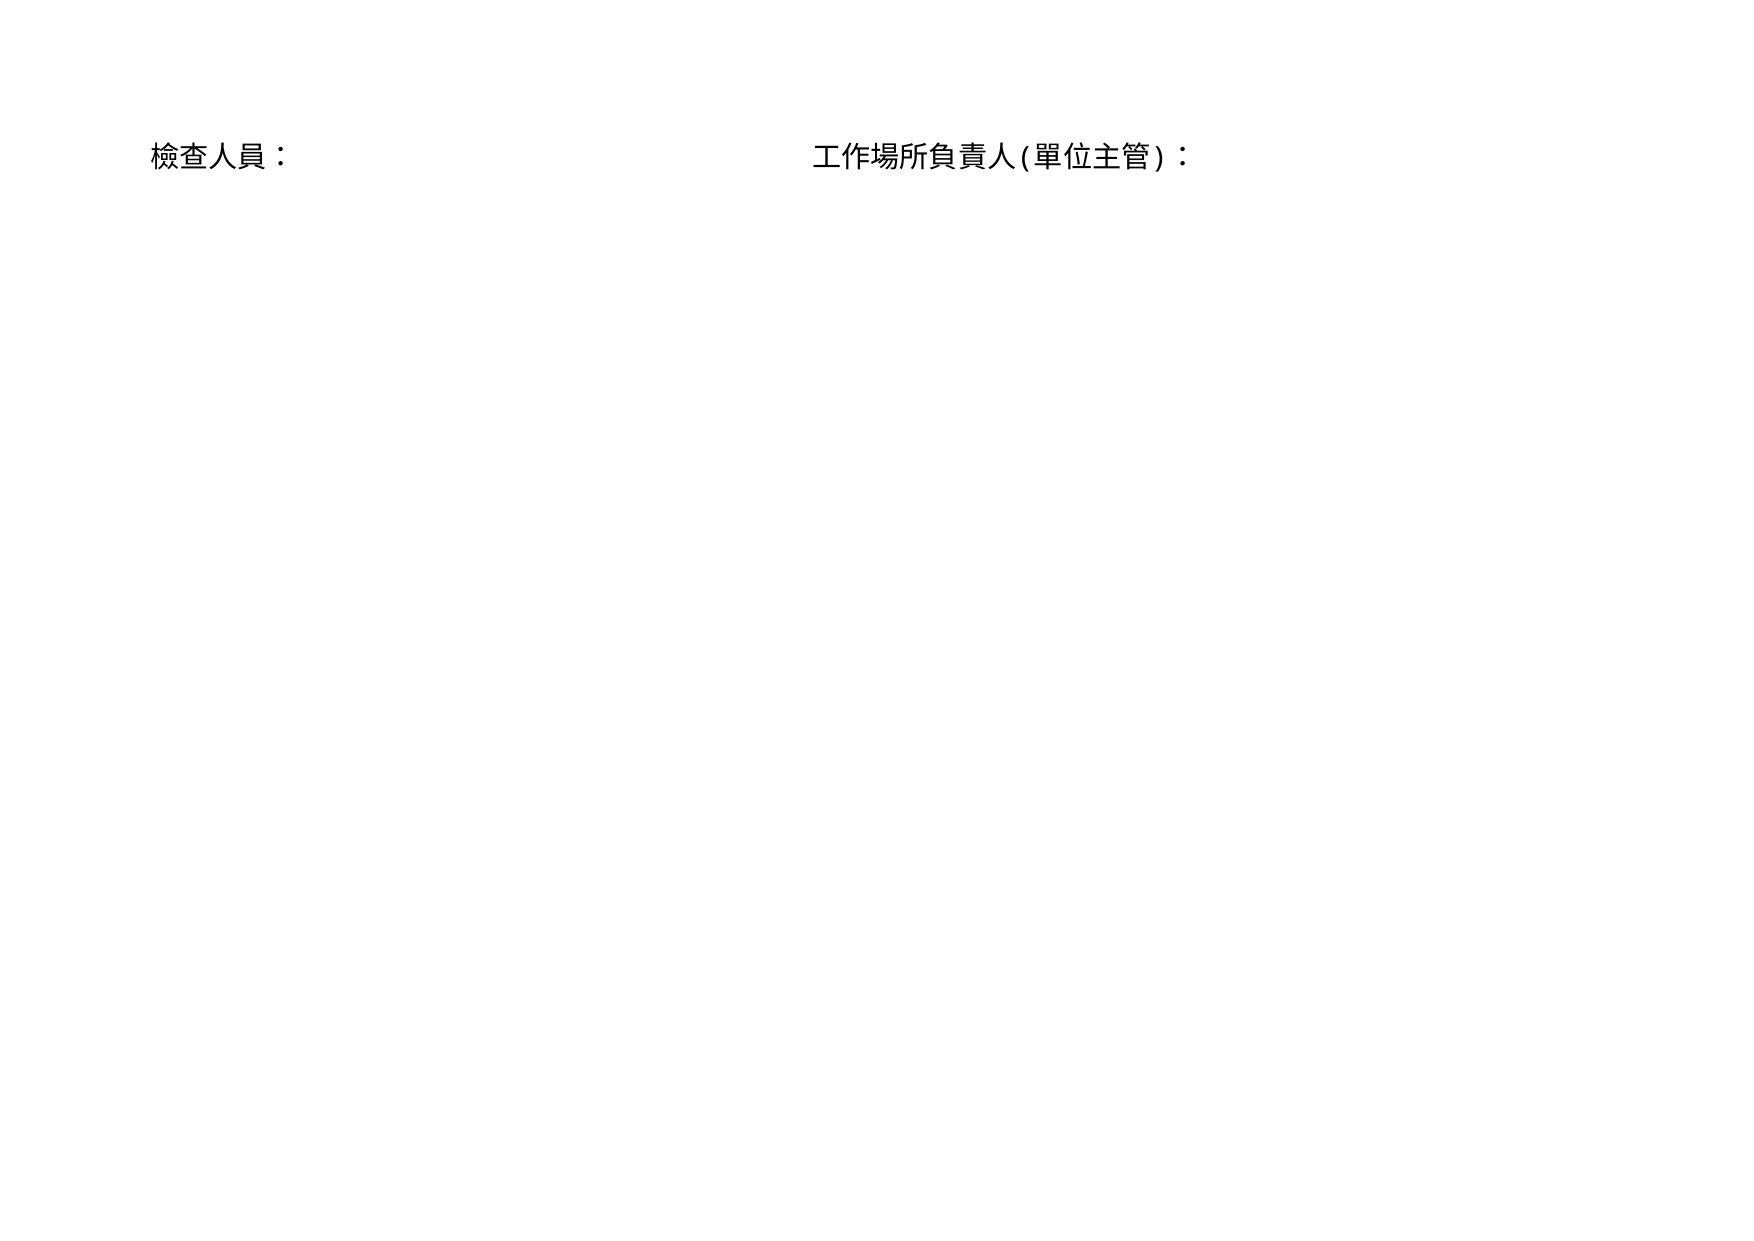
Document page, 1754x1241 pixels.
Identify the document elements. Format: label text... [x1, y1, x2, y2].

text 檢查人員： 工作場所負責人(單位主管)： [150, 134, 1604, 176]
